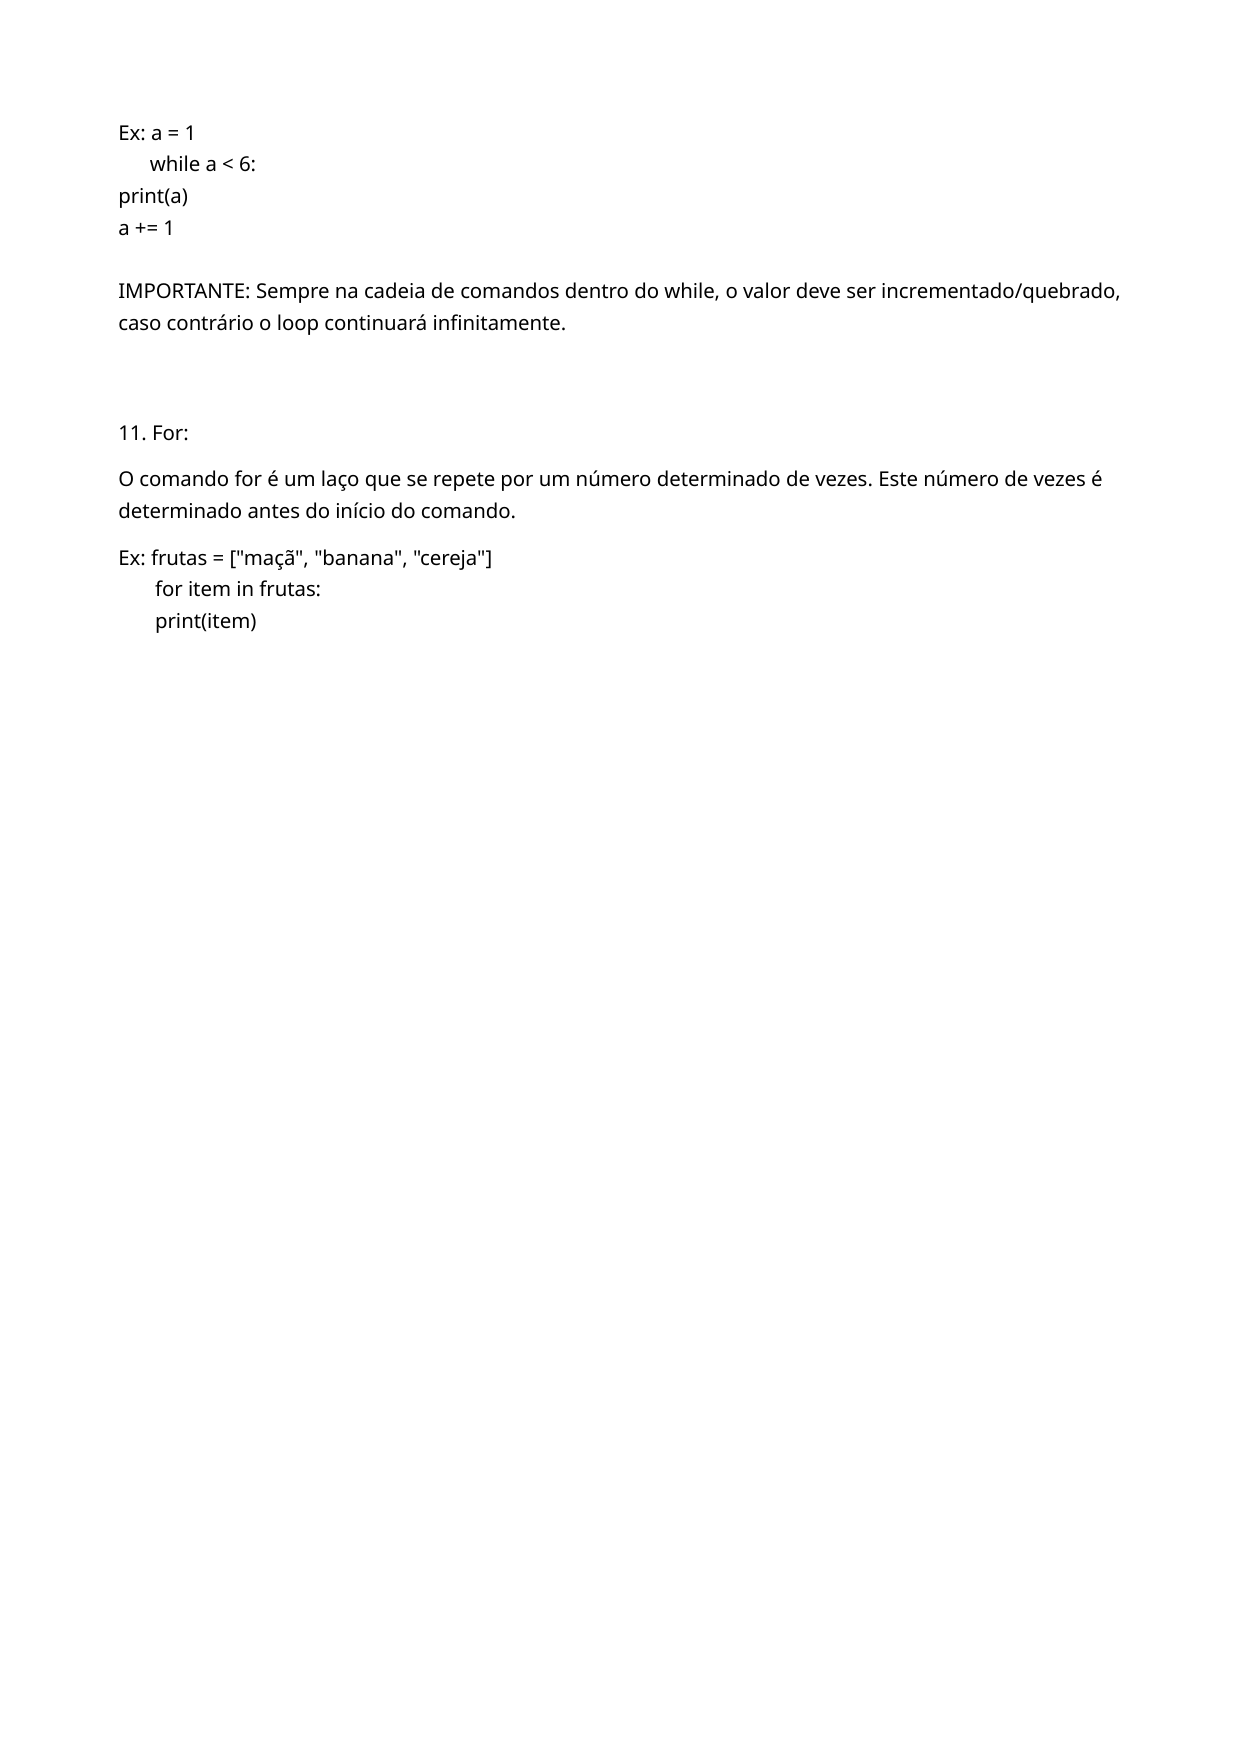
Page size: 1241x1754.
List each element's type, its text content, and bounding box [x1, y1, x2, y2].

text print(a) [118, 182, 1122, 209]
text while a < 6: [118, 150, 1122, 178]
text print(item) [118, 607, 1122, 634]
text 11. For: [118, 419, 1122, 446]
text for item in frutas: [118, 575, 1122, 603]
text IMPORTANTE: Sempre na cadeia de comandos dentro do while, o valor deve ser incrementado/quebrado, caso contrário o loop continuará infinitamente. [118, 277, 1122, 336]
text Ex: frutas = ["maçã", "banana", "cereja"] [118, 543, 1122, 571]
text a += 1 [118, 213, 1122, 241]
text O comando for é um laço que se repete por um número determinado de vezes. Este número de vezes é determinado antes do início do comando. [118, 465, 1122, 524]
text Ex: a = 1 [118, 118, 1122, 146]
